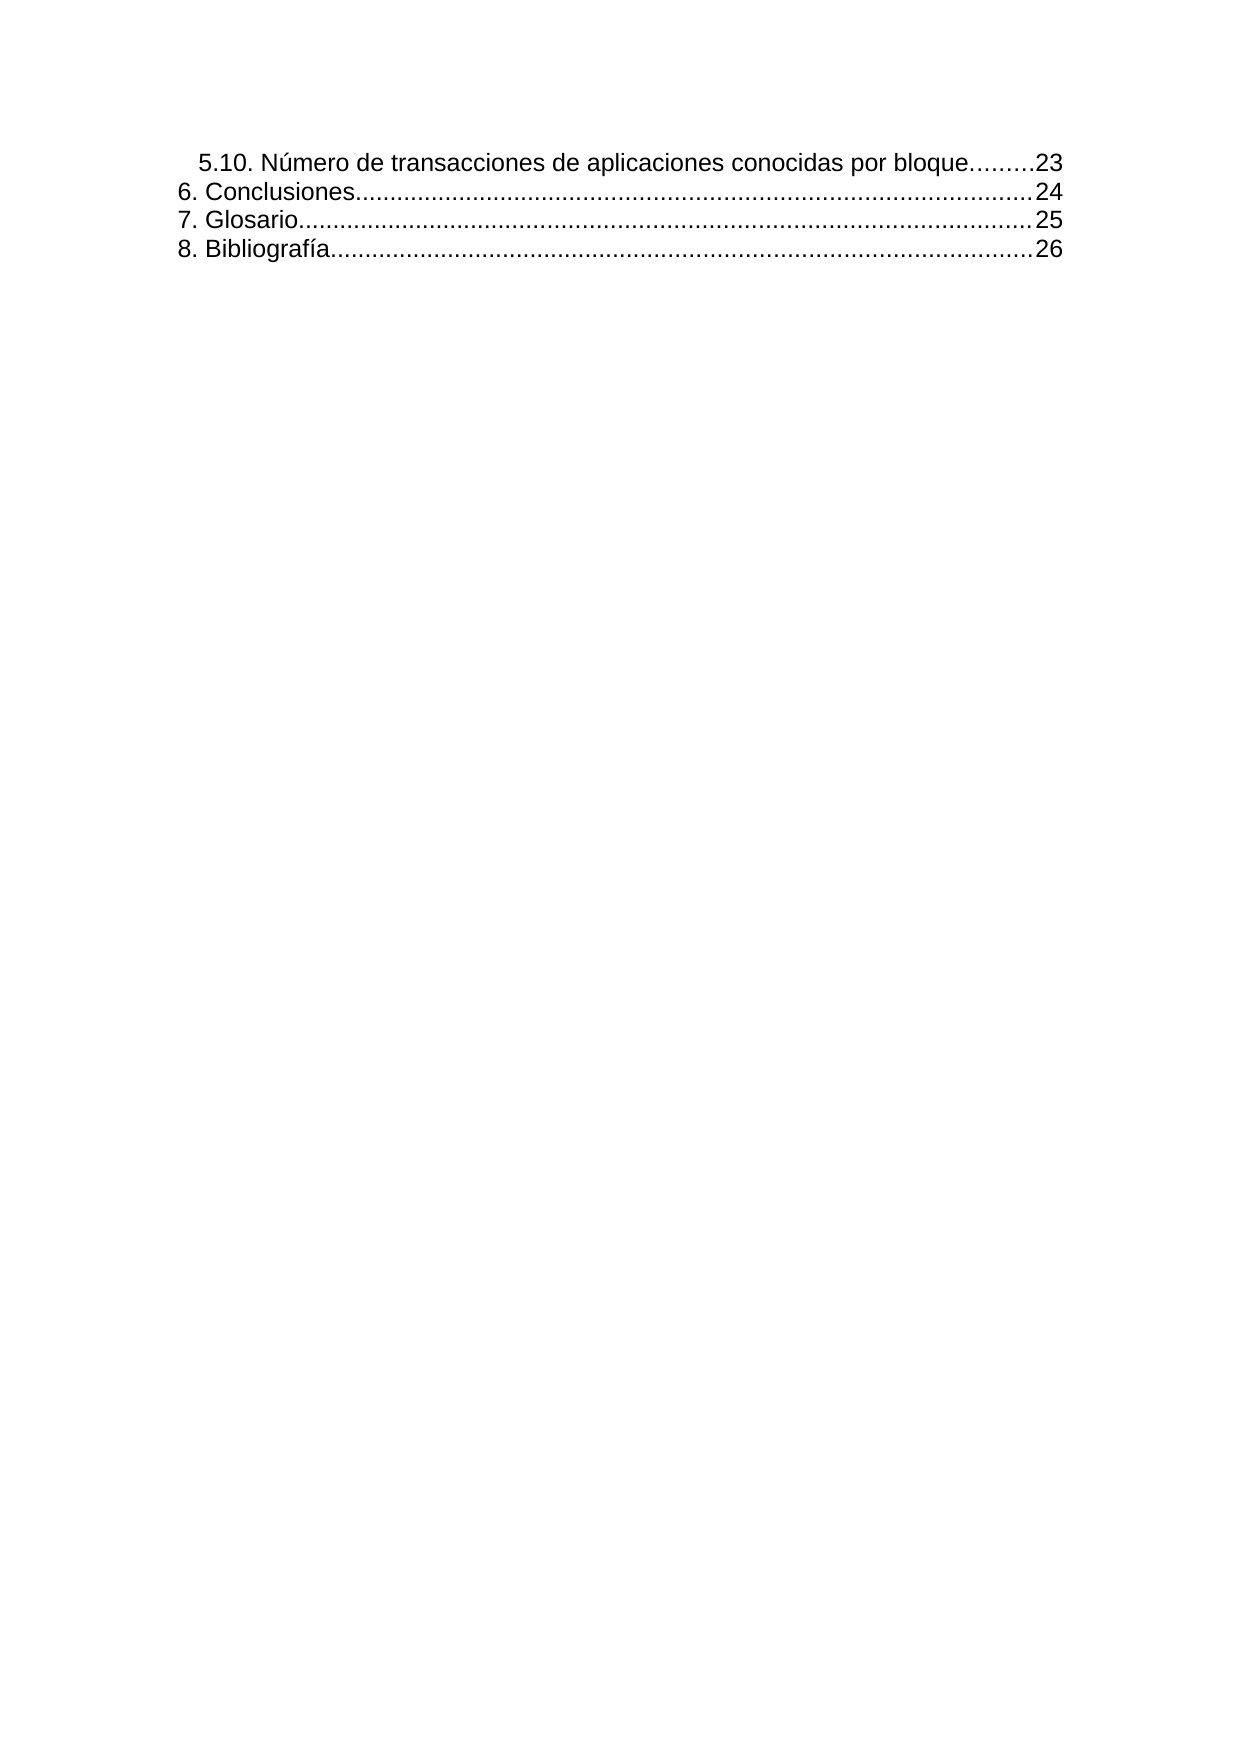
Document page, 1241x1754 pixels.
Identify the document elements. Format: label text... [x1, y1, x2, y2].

text 5.10. Número de transacciones de aplicaciones conocidas por bloque. 23 [198, 148, 1063, 176]
text 8. Bibliografía 26 [177, 234, 1063, 263]
text 6. Conclusiones 24 [177, 176, 1063, 205]
text 7. Glosario 25 [177, 205, 1063, 234]
